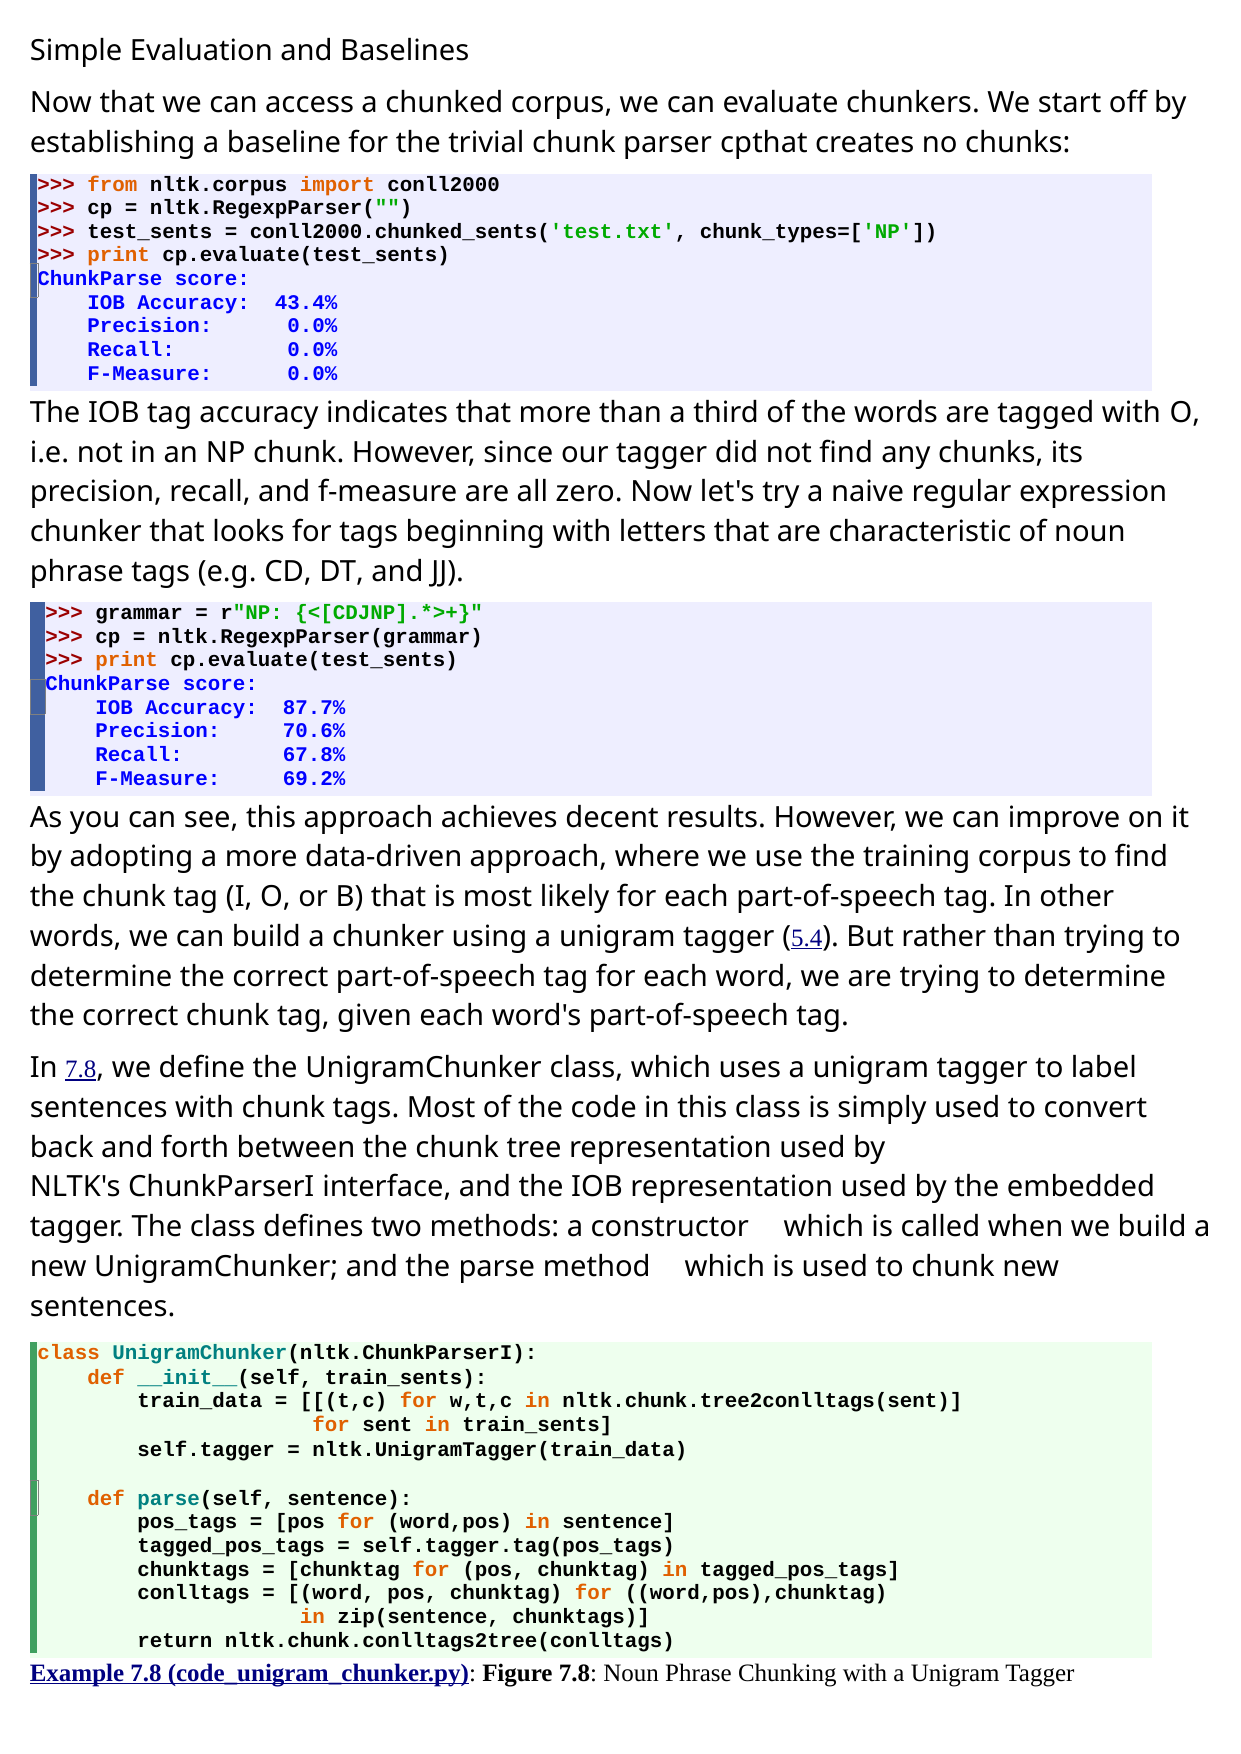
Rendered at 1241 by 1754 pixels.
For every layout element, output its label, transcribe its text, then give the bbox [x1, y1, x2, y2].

table_header [31, 264, 37, 297]
table_header [31, 1481, 37, 1515]
text The IOB tag accuracy indicates that more than a third of the words are tagged with O, i.e. not in an NP chunk. However, since our tagger did not find any chunks, its precision, recall, and f-measure are all zero. Now let's try a naive regular expression chunker that looks for tags beginning with letters that are characteristic of noun phrase tags (e.g. CD, DT, and JJ). [29, 391, 1211, 589]
text As you can see, this approach achieves decent results. However, we can improve on it by adopting a more data-driven approach, where we use the training corpus to find the chunk tag (I, O, or B) that is most likely for each part-of-speech tag. In other words, we can build a chunker using a unigram tagger (5.4). But rather than trying to determine the correct part-of-speech tag for each word, we are trying to determine the correct chunk tag, given each word's part-of-speech tag. [29, 796, 1211, 1034]
table_header >>> from nltk.corpus import conll2000 >>> cp = nltk.RegexpParser("") >>> test_sents = conll2000.chunked_sents('test.txt', chunk_types=['NP']) >>> print cp.evaluate(test_sents) ChunkParse score: IOB Accuracy: 43.4% Precision: 0.0% Recall: 0.0% F-Measure: 0.0% [37, 174, 1152, 386]
table_cell Example 7.8 (code_unigram_chunker.py): Figure 7.8: Noun Phrase Chunking with a Unigram Tagger [30, 1658, 1152, 1687]
subtitle Simple Evaluation and Baselines [29, 29, 1211, 69]
text Now that we can access a chunked corpus, we can evaluate chunkers. We start off by establishing a baseline for the trivial chunk parser cpthat creates no chunks: [29, 82, 1211, 161]
text In 7.8, we define the UnigramChunker class, which uses a unigram tagger to label sentences with chunk tags. Most of the code in this class is simply used to convert back and forth between the chunk tree representation used by NLTK's ChunkParserI interface, and the IOB representation used by the embedded tagger. The class defines two methods: a constructor which is called when we build a new UnigramChunker; and the parse method which is used to chunk new sentences. [29, 1047, 1211, 1324]
table_header [31, 680, 45, 714]
table_header [30, 386, 1152, 391]
table_header [30, 791, 1152, 796]
table_header [30, 1653, 1152, 1658]
table_header [30, 715, 45, 791]
table_header >>> grammar = r"NP: {<[CDJNP].*>+}" >>> cp = nltk.RegexpParser(grammar) >>> print cp.evaluate(test_sents) ChunkParse score: IOB Accuracy: 87.7% Precision: 70.6% Recall: 67.8% F-Measure: 69.2% [45, 602, 1152, 791]
table_header [30, 174, 37, 263]
table_header [30, 602, 45, 679]
table_header class UnigramChunker(nltk.ChunkParserI): def __init__(self, train_sents): train_data = [[(t,c) for w,t,c in nltk.chunk.tree2conlltags(sent)] for sent in train_sents] self.tagger = nltk.UnigramTagger(train_data) def parse(self, sentence): pos_tags = [pos for (word,pos) in sentence] tagged_pos_tags = self.tagger.tag(pos_tags) chunktags = [chunktag for (pos, chunktag) in tagged_pos_tags] conlltags = [(word, pos, chunktag) for ((word,pos),chunktag) in zip(sentence, chunktags)] return nltk.chunk.conlltags2tree(conlltags) [37, 1342, 1152, 1653]
table_header [30, 1342, 37, 1480]
table_header [30, 298, 37, 386]
table_header [30, 1516, 37, 1653]
